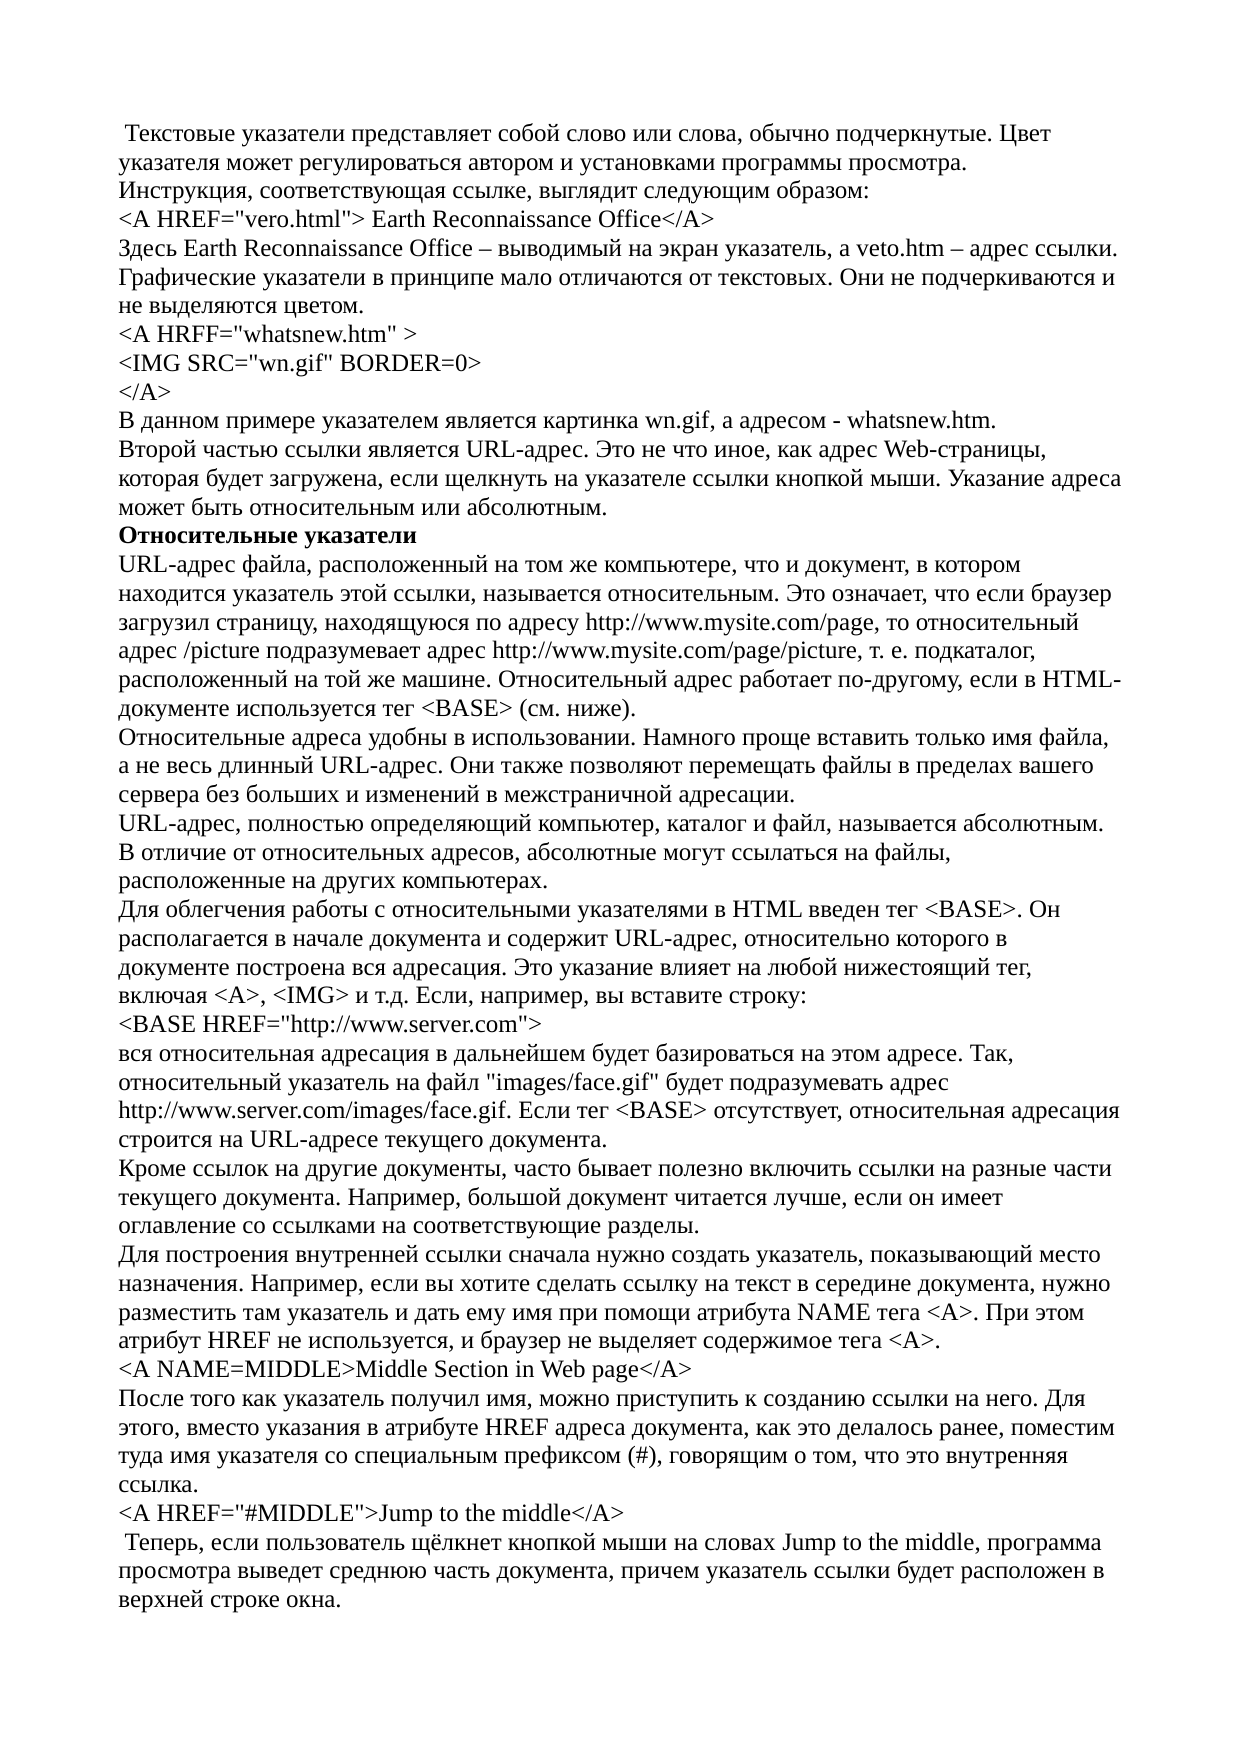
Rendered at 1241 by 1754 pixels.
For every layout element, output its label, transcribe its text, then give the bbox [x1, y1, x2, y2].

text <А HRFF="whatsnew.htm" > <IMG SRC="wn.gif" BORDER=0> </A> [118, 319, 1122, 406]
text URL-адрес файла, расположенный на том же компьютере, что и документ, в котором находится указатель этой ссылки, называется относительным. Это означает, что если браузер загрузил страницу, находящуюся по адресу http://www.mysite.com/page, то относительный адрес /picture подразумевает адрес http://www.mysite.com/page/picture, т. е. подкаталог, расположенный на той же машине. Относительный адрес работает по-другому, если в HTML-документе используется тег <BASE> (см. ниже). [118, 549, 1122, 722]
text Инструкция, соответствующая ссылке, выглядит следующим образом: [118, 176, 1122, 204]
text вся относительная адресация в дальнейшем будет базироваться на этом адресе. Так, относительный указатель на файл "images/face.gif" будет подразумевать адрес http://www.server.com/images/face.gif. Если тег <BASE> отсутствует, относительная адресация строится на URL-адресе текущего документа. [118, 1038, 1122, 1153]
text <А NAME=MIDDLE>Middle Section in Web page</A> [118, 1354, 1122, 1383]
text Графические указатели в принципе мало отличаются от текстовых. Они не подчеркиваются и не выделяются цветом. [118, 262, 1122, 319]
text Текстовые указатели представляет собой слово или слова, обычно подчеркнутые. Цвет указателя может регулироваться автором и установками программы просмотра. [118, 118, 1122, 176]
text Относительные указатели [118, 521, 1122, 549]
text После того как указатель получил имя, можно приступить к созданию ссылки на него. Для этого, вместо указания в атрибуте HREF адреса документа, как это делалось ранее, поместим туда имя указателя со специальным префиксом (#), говорящим о том, что это внутренняя ссылка. [118, 1383, 1122, 1498]
text Относительные адреса удобны в использовании. Намного проще вставить только имя файла, а не весь длинный URL-адрес. Они также позволяют перемещать файлы в пределах вашего сервера без больших и изменений в межстраничной адресации. [118, 722, 1122, 808]
text URL-aдpec, полностью определяющий компьютер, каталог и файл, называется абсолютным. В отличие от относительных адресов, абсолютные могут ссылаться на файлы, расположенные на других компьютерах. [118, 808, 1122, 894]
text Для облегчения работы с относительными указателями в HTML введен тег <BASE>. Он располагается в начале документа и содержит URL-адрес, относительно которого в документе построена вся адресация. Это указание влияет на любой нижестоящий тег, включая <A>, <IMG> и т.д. Если, например, вы вставите строку: [118, 894, 1122, 1009]
text В данном примере указателем является картинка wn.gif, а адресом - whatsnew.htm. [118, 406, 1122, 434]
text <А HREF="vero.html"> Earth Reconnaissance Office</A> [118, 204, 1122, 233]
text Здесь Earth Reconnaissance Office – выводимый на экран указатель, а veto.htm – адрес ссылки. [118, 233, 1122, 262]
text <BASE HREF="http://www.server.com"> [118, 1009, 1122, 1038]
text <А HREF="#MIDDLE">Jump to the middle</A> [118, 1498, 1122, 1527]
text Кроме ссылок на другие документы, часто бывает полезно включить ссылки на разные части текущего документа. Например, большой документ читается лучше, если он имеет оглавление со ссылками на соответствующие разделы. [118, 1153, 1122, 1239]
text Второй частью ссылки является URL-адрес. Это не что иное, как адрес Web-страницы, которая будет загружена, если щелкнуть на указателе ссылки кнопкой мыши. Указание адреса может быть относительным или абсолютным. [118, 434, 1122, 521]
text Теперь, если пользователь щёлкнет кнопкой мыши на словах Jump to the middle, программа просмотра выведет среднюю часть документа, причем указатель ссылки будет расположен в верхней строке окна. [118, 1527, 1122, 1613]
text Для построения внутренней ссылки сначала нужно создать указатель, показывающий место назначения. Например, если вы хотите сделать ссылку на текст в середине документа, нужно разместить там указатель и дать ему имя при помощи атрибута NAME тега <A>. При этом атрибут HREF не используется, и браузер не выделяет содержимое тега <A>. [118, 1239, 1122, 1354]
